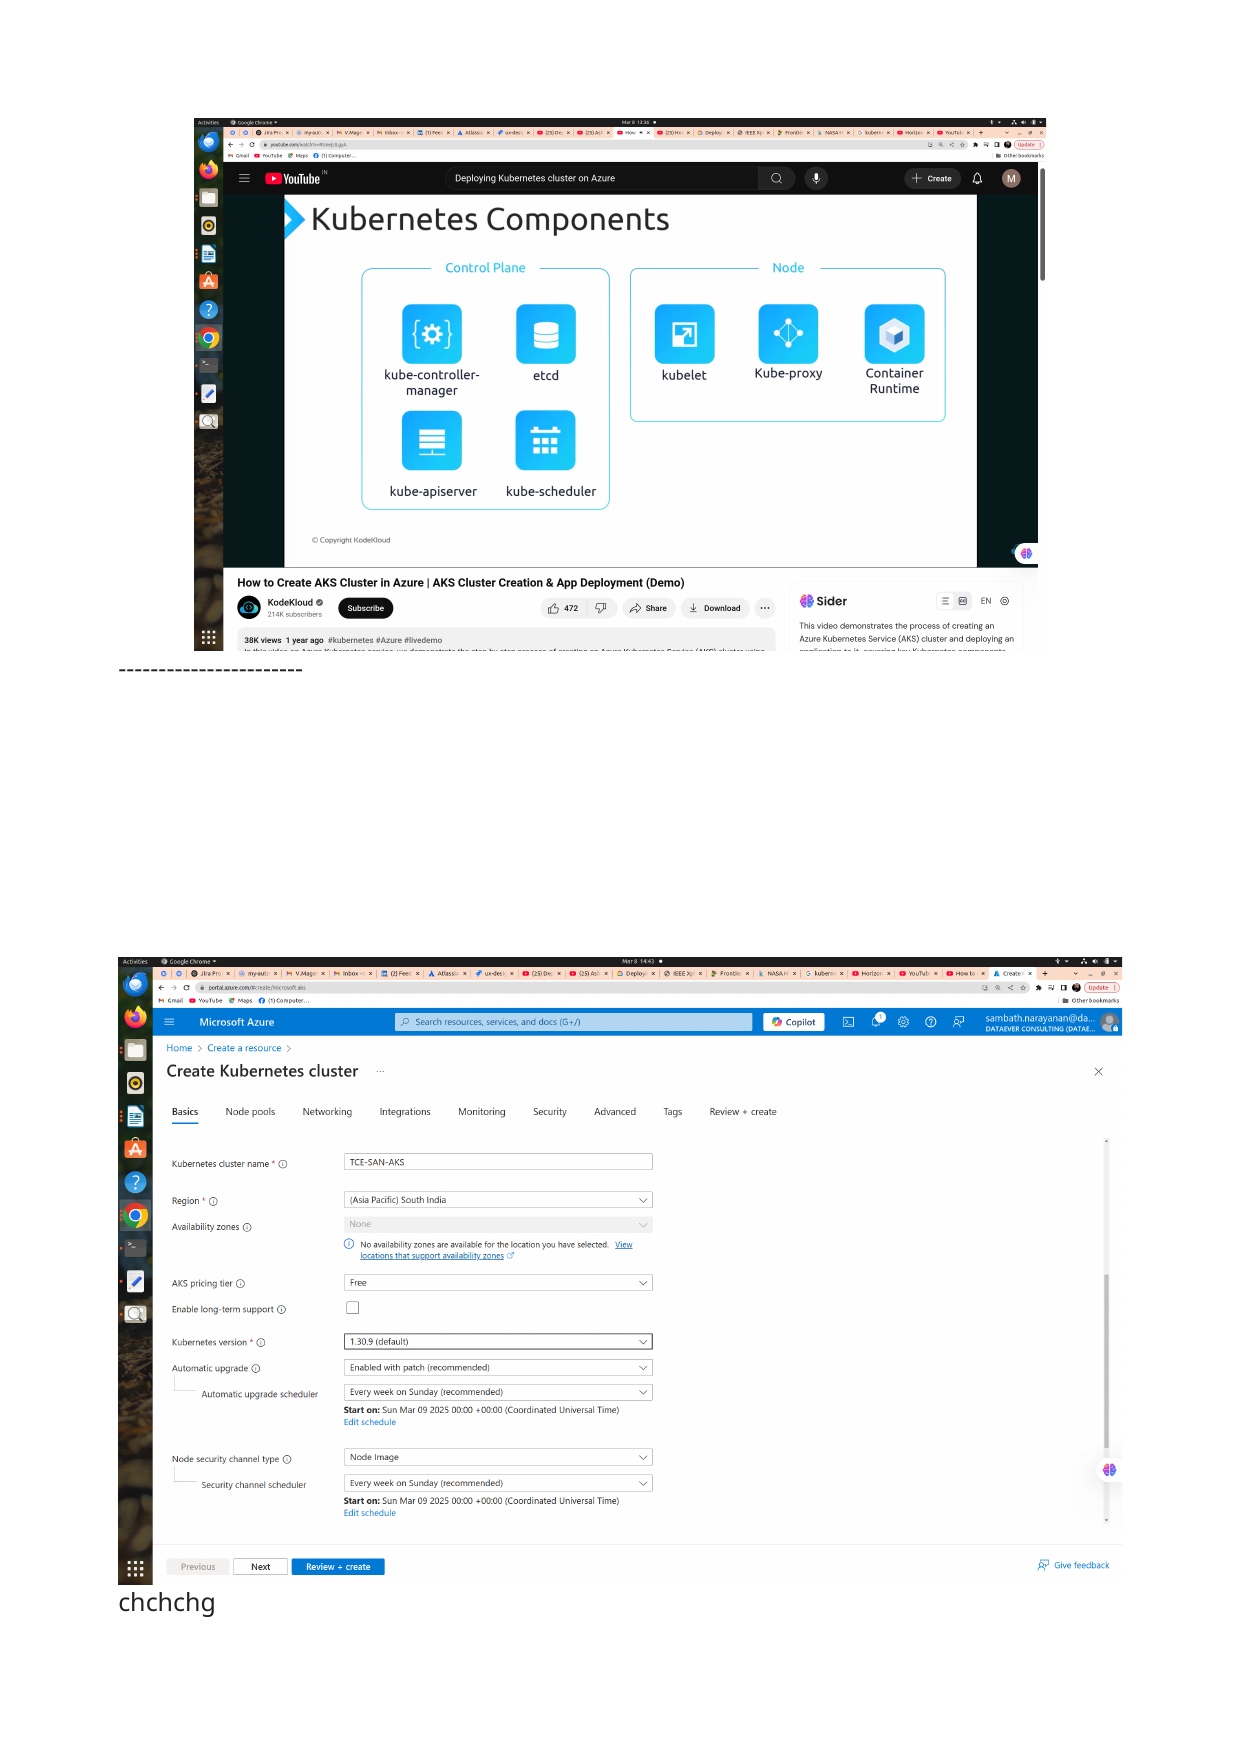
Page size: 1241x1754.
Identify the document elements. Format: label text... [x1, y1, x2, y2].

picture [194, 118, 1047, 651]
text chchchg [118, 1585, 1122, 1618]
picture [118, 957, 1123, 1585]
text ----------------------- [118, 118, 1122, 684]
